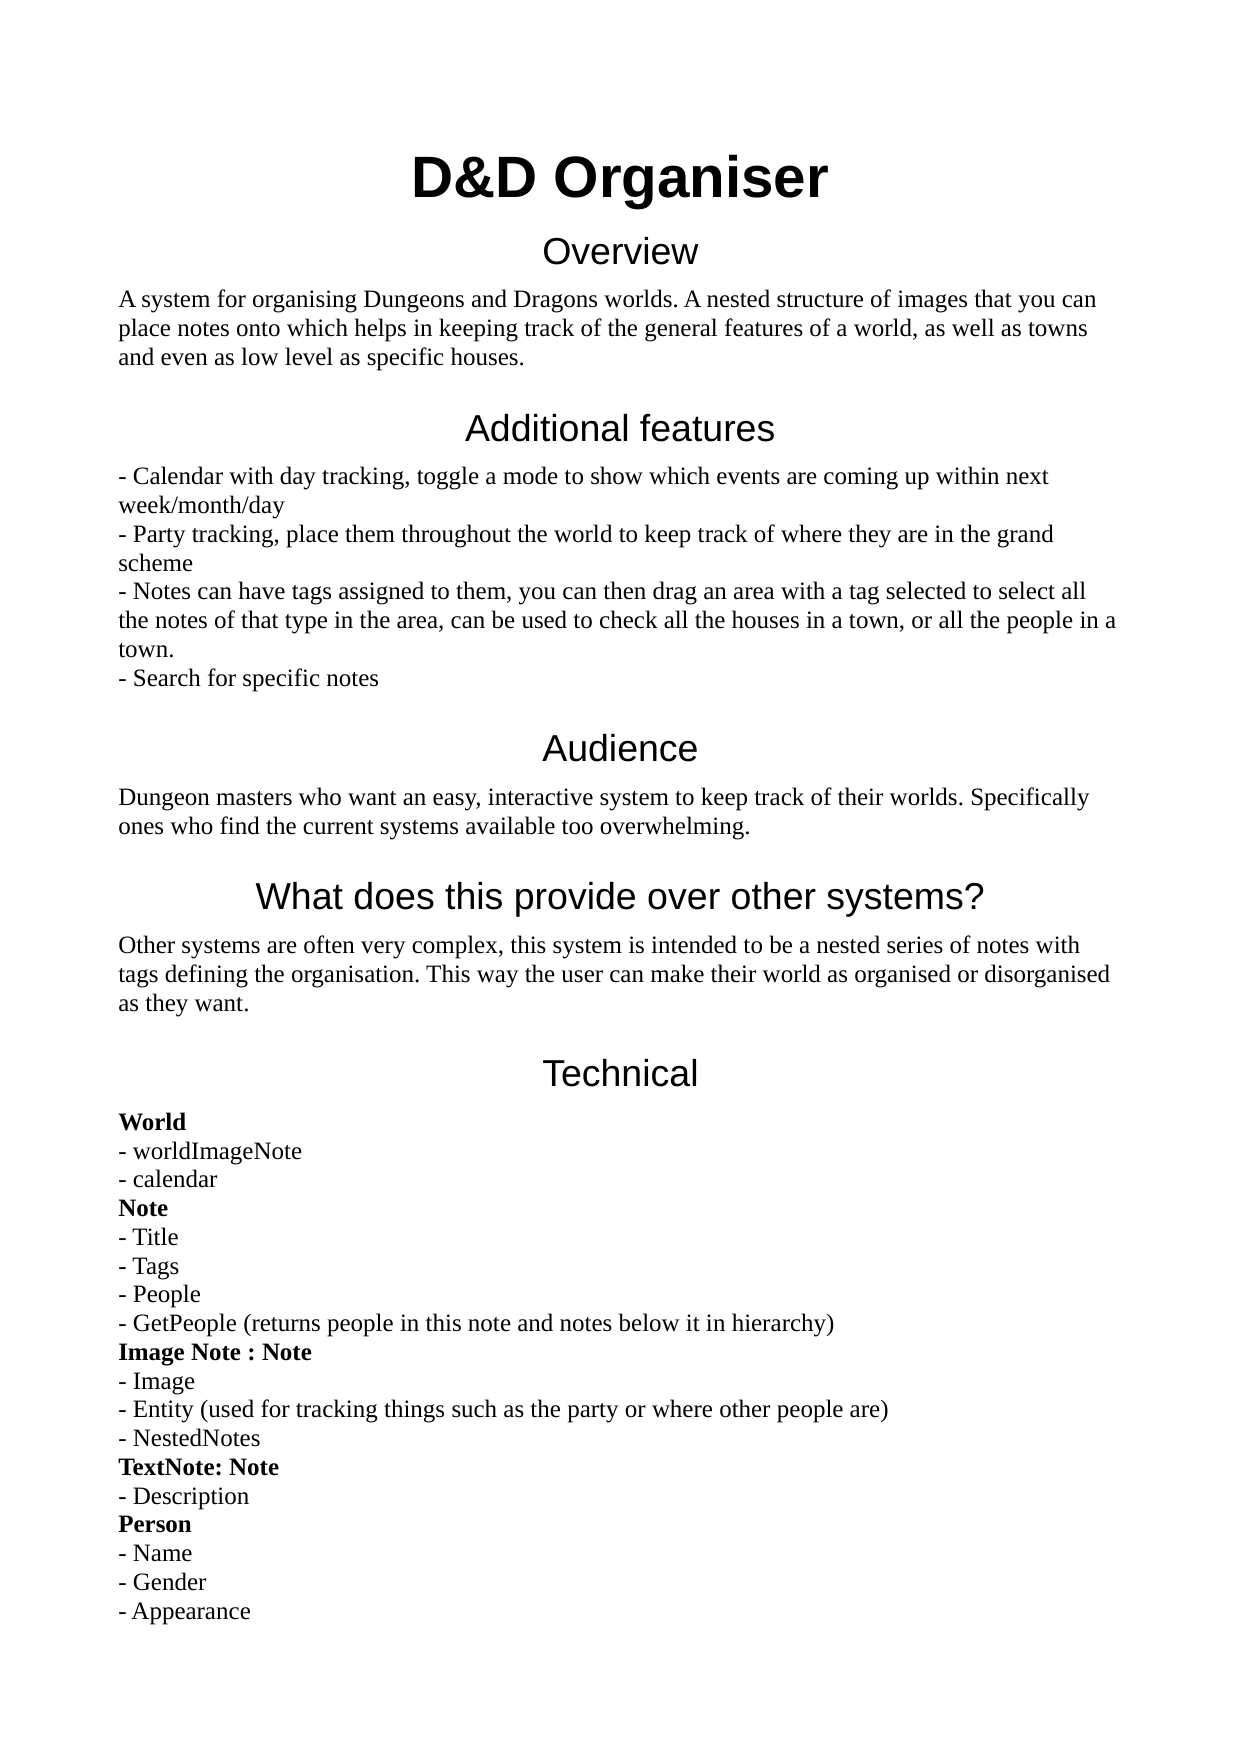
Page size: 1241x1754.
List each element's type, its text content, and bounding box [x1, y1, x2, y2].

text Other systems are often very complex, this system is intended to be a nested series of notes with tags defining the organisation. This way the user can make their world as organised or disorganised as they want. [118, 930, 1122, 1016]
text - Name [118, 1538, 1122, 1567]
text - Entity (used for tracking things such as the party or where other people are) [118, 1394, 1122, 1423]
text A system for organising Dungeons and Dragons worlds. A nested structure of images that you can place notes onto which helps in keeping track of the general features of a world, as well as towns and even as low level as specific houses. [118, 284, 1122, 371]
subtitle What does this provide over other systems? [118, 874, 1122, 918]
text Person [118, 1509, 1122, 1538]
subtitle Technical [118, 1051, 1122, 1094]
text TextNote: Note [118, 1452, 1122, 1481]
text - Search for specific notes [118, 663, 1122, 691]
text - Tags [118, 1251, 1122, 1279]
subtitle Audience [118, 726, 1122, 769]
subtitle Overview [118, 229, 1122, 272]
text - Notes can have tags assigned to them, you can then drag an area with a tag selected to select all the notes of that type in the area, can be used to check all the houses in a town, or all the people in a town. [118, 576, 1122, 663]
text Note [118, 1193, 1122, 1222]
text World [118, 1107, 1122, 1136]
subtitle Additional features [118, 406, 1122, 449]
text - Calendar with day tracking, toggle a mode to show which events are coming up within next week/month/day [118, 461, 1122, 519]
text - Title [118, 1222, 1122, 1251]
text Dungeon masters who want an easy, interactive system to keep track of their worlds. Specifically ones who find the current systems available too overwhelming. [118, 782, 1122, 839]
text - Gender [118, 1567, 1122, 1596]
text - Description [118, 1481, 1122, 1509]
text - Appearance [118, 1596, 1122, 1624]
title D&D Organiser [118, 143, 1122, 210]
text Image Note : Note [118, 1337, 1122, 1366]
text - calendar [118, 1164, 1122, 1193]
text - worldImageNote [118, 1136, 1122, 1164]
text - GetPeople (returns people in this note and notes below it in hierarchy) [118, 1308, 1122, 1337]
text - Image [118, 1366, 1122, 1394]
text - NestedNotes [118, 1423, 1122, 1452]
text - Party tracking, place them throughout the world to keep track of where they are in the grand scheme [118, 519, 1122, 576]
text - People [118, 1279, 1122, 1308]
